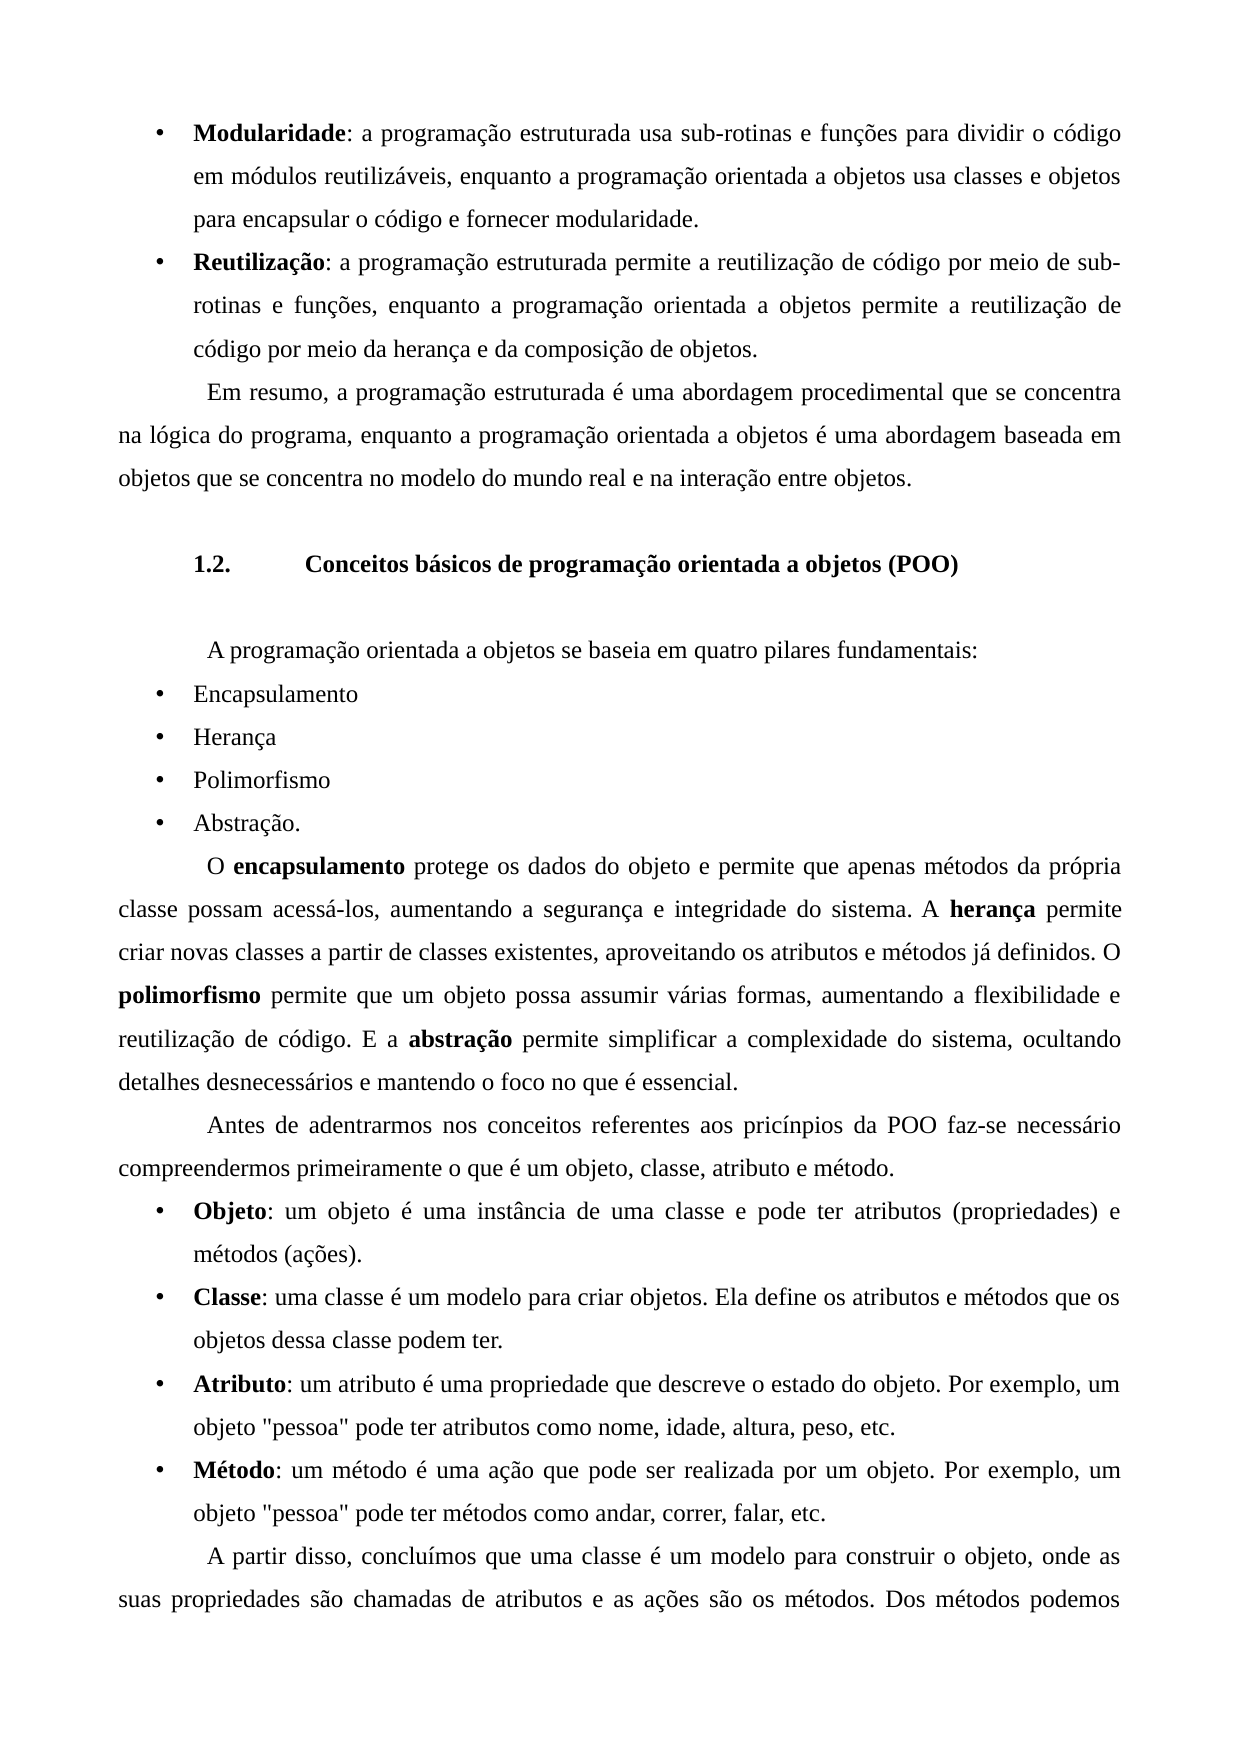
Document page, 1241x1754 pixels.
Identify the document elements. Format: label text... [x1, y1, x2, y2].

list Conceitos básicos de programação orientada a objetos (POO) [193, 549, 1122, 578]
text A programação orientada a objetos se baseia em quatro pilares fundamentais: [118, 636, 1122, 664]
list Modularidade: a programação estruturada usa sub-rotinas e funções para dividir o código em módulos reutilizáveis, enquanto a programação orientada a objetos usa classes e objetos para encapsular o código e fornecer modularidade. [156, 118, 1122, 233]
list Encapsulamento [156, 679, 1122, 707]
list Objeto: um objeto é uma instância de uma classe e pode ter atributos (propriedades) e métodos (ações). [156, 1196, 1122, 1268]
text O encapsulamento protege os dados do objeto e permite que apenas métodos da própria classe possam acessá-los, aumentando a segurança e integridade do sistema. A herança permite criar novas classes a partir de classes existentes, aproveitando os atributos e métodos já definidos. O polimorfismo permite que um objeto possa assumir várias formas, aumentando a flexibilidade e reutilização de código. E a abstração permite simplificar a complexidade do sistema, ocultando detalhes desnecessários e mantendo o foco no que é essencial. [118, 851, 1122, 1096]
text A partir disso, concluímos que uma classe é um modelo para construir o objeto, onde as suas propriedades são chamadas de atributos e as ações são os métodos. Dos métodos podemos [118, 1541, 1122, 1613]
list Reutilização: a programação estruturada permite a reutilização de código por meio de sub-rotinas e funções, enquanto a programação orientada a objetos permite a reutilização de código por meio da herança e da composição de objetos. [156, 247, 1122, 362]
list Atributo: um atributo é uma propriedade que descreve o estado do objeto. Por exemplo, um objeto "pessoa" pode ter atributos como nome, idade, altura, peso, etc. [156, 1369, 1122, 1441]
list Classe: uma classe é um modelo para criar objetos. Ela define os atributos e métodos que os objetos dessa classe podem ter. [156, 1282, 1122, 1354]
text Em resumo, a programação estruturada é uma abordagem procedimental que se concentra na lógica do programa, enquanto a programação orientada a objetos é uma abordagem baseada em objetos que se concentra no modelo do mundo real e na interação entre objetos. [118, 377, 1122, 492]
list Método: um método é uma ação que pode ser realizada por um objeto. Por exemplo, um objeto "pessoa" pode ter métodos como andar, correr, falar, etc. [156, 1455, 1122, 1527]
list Abstração. [156, 808, 1122, 837]
text Antes de adentrarmos nos conceitos referentes aos pricínpios da POO faz-se necessário compreendermos primeiramente o que é um objeto, classe, atributo e método. [118, 1110, 1122, 1182]
list Herança [156, 722, 1122, 751]
list Polimorfismo [156, 765, 1122, 794]
